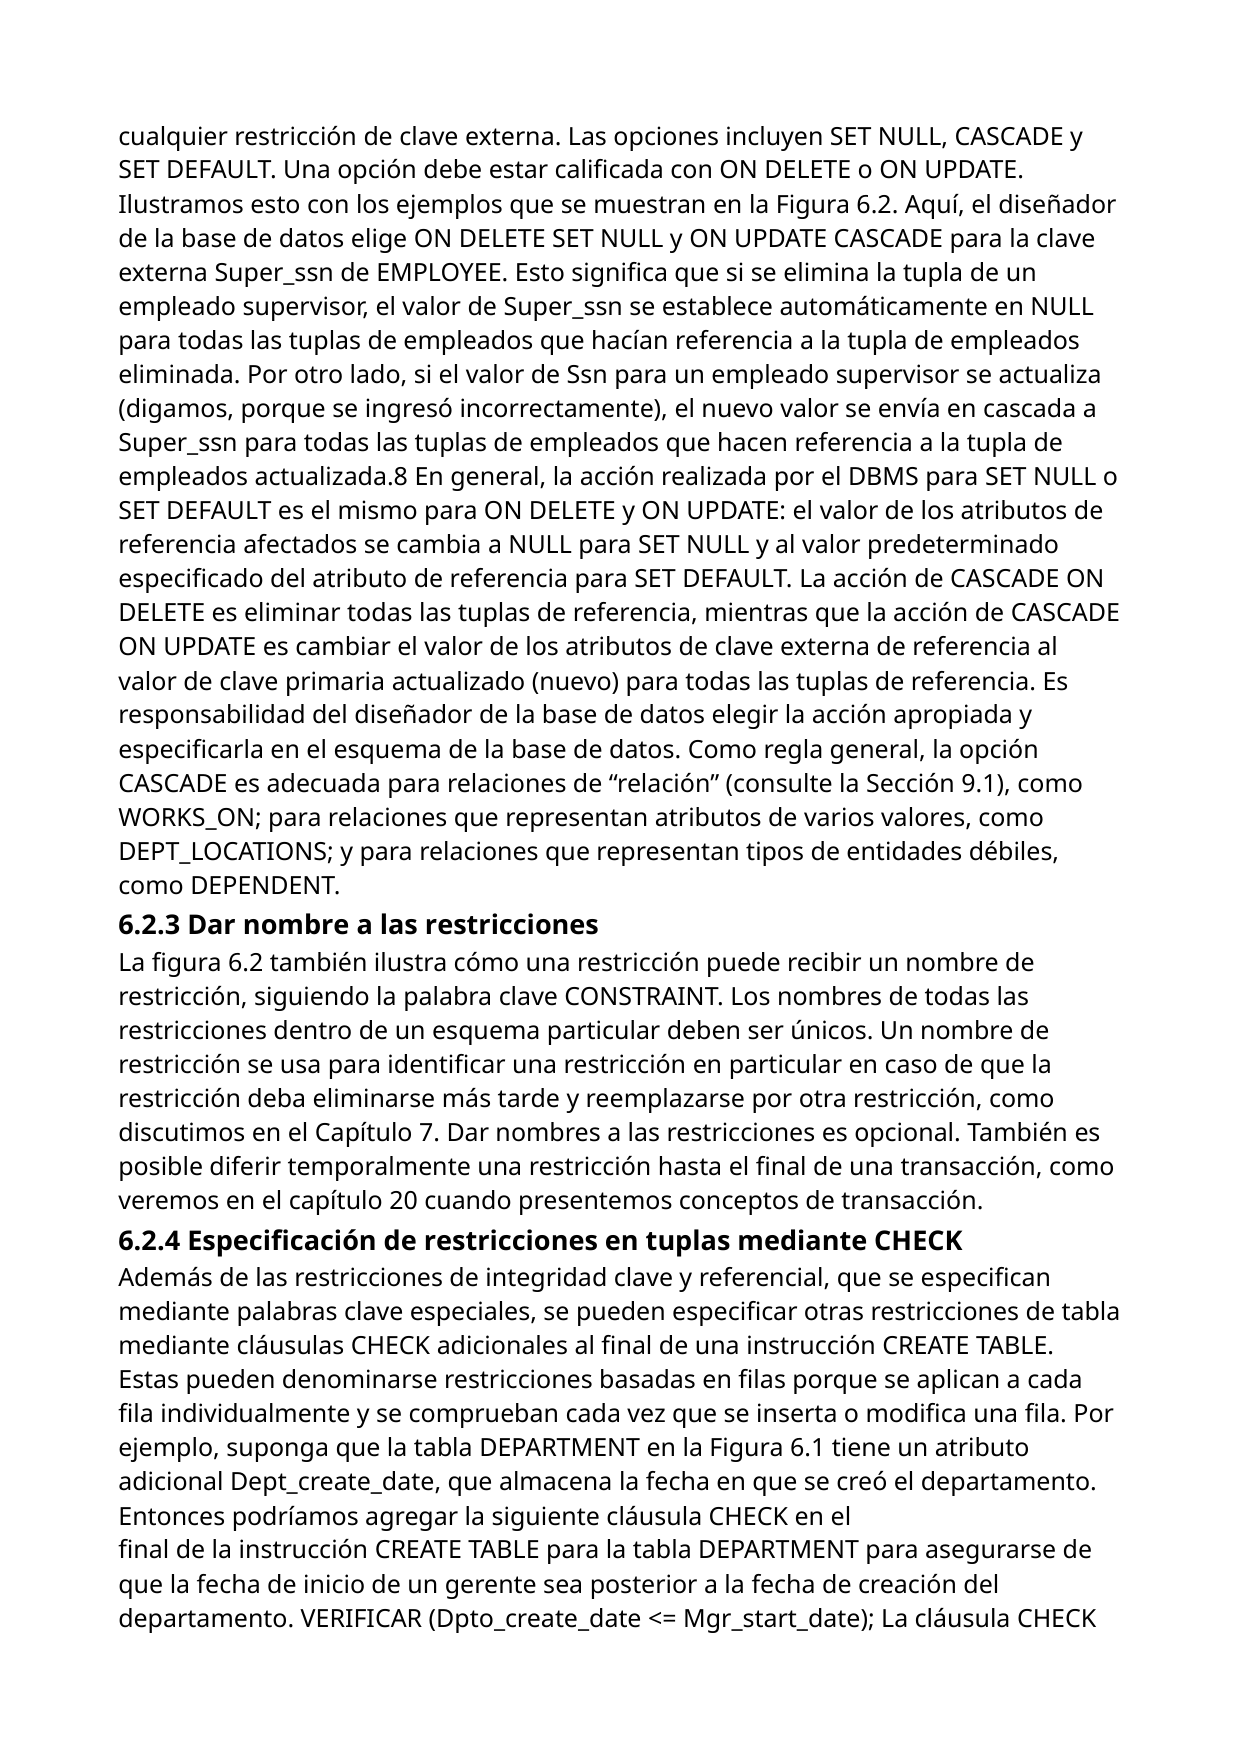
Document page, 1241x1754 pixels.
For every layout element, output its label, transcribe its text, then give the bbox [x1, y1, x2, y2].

subtitle 6.2.3 Dar nombre a las restricciones [118, 906, 1122, 943]
text cualquier restricción de clave externa. Las opciones incluyen SET NULL, CASCADE y SET DEFAULT. Una opción debe estar calificada con ON DELETE o ON UPDATE. Ilustramos esto con los ejemplos que se muestran en la Figura 6.2. Aquí, el diseñador de la base de datos elige ON DELETE SET NULL y ON UPDATE CASCADE para la clave externa Super_ssn de EMPLOYEE. Esto significa que si se elimina la tupla de un empleado supervisor, el valor de Super_ssn se establece automáticamente en NULL para todas las tuplas de empleados que hacían referencia a la tupla de empleados eliminada. Por otro lado, si el valor de Ssn para un empleado supervisor se actualiza (digamos, porque se ingresó incorrectamente), el nuevo valor se envía en cascada a Super_ssn para todas las tuplas de empleados que hacen referencia a la tupla de empleados actualizada.8 En general, la acción realizada por el DBMS para SET NULL o SET DEFAULT es el mismo para ON DELETE y ON UPDATE: el valor de los atributos de referencia afectados se cambia a NULL para SET NULL y al valor predeterminado especificado del atributo de referencia para SET DEFAULT. La acción de CASCADE ON DELETE es eliminar todas las tuplas de referencia, mientras que la acción de CASCADE ON UPDATE es cambiar el valor de los atributos de clave externa de referencia al valor de clave primaria actualizado (nuevo) para todas las tuplas de referencia. Es responsabilidad del diseñador de la base de datos elegir la acción apropiada y especificarla en el esquema de la base de datos. Como regla general, la opción CASCADE es adecuada para relaciones de “relación” (consulte la Sección 9.1), como WORKS_ON; para relaciones que representan atributos de varios valores, como DEPT_LOCATIONS; y para relaciones que representan tipos de entidades débiles, como DEPENDENT. [118, 118, 1122, 902]
text La figura 6.2 también ilustra cómo una restricción puede recibir un nombre de restricción, siguiendo la palabra clave CONSTRAINT. Los nombres de todas las restricciones dentro de un esquema particular deben ser únicos. Un nombre de restricción se usa para identificar una restricción en particular en caso de que la restricción deba eliminarse más tarde y reemplazarse por otra restricción, como discutimos en el Capítulo 7. Dar nombres a las restricciones es opcional. También es posible diferir temporalmente una restricción hasta el final de una transacción, como veremos en el capítulo 20 cuando presentemos conceptos de transacción. [118, 944, 1122, 1217]
text Además de las restricciones de integridad clave y referencial, que se especifican mediante palabras clave especiales, se pueden especificar otras restricciones de tabla mediante cláusulas CHECK adicionales al final de una instrucción CREATE TABLE. Estas pueden denominarse restricciones basadas en filas porque se aplican a cada fila individualmente y se comprueban cada vez que se inserta o modifica una fila. Por ejemplo, suponga que la tabla DEPARTMENT en la Figura 6.1 tiene un atributo adicional Dept_create_date, que almacena la fecha en que se creó el departamento. Entonces podríamos agregar la siguiente cláusula CHECK en el [118, 1260, 1122, 1532]
text final de la instrucción CREATE TABLE para la tabla DEPARTMENT para asegurarse de que la fecha de inicio de un gerente sea posterior a la fecha de creación del departamento. VERIFICAR (Dpto_create_date <= Mgr_start_date); La cláusula CHECK [118, 1532, 1122, 1634]
subtitle 6.2.4 Especificación de restricciones en tuplas mediante CHECK [118, 1221, 1122, 1258]
